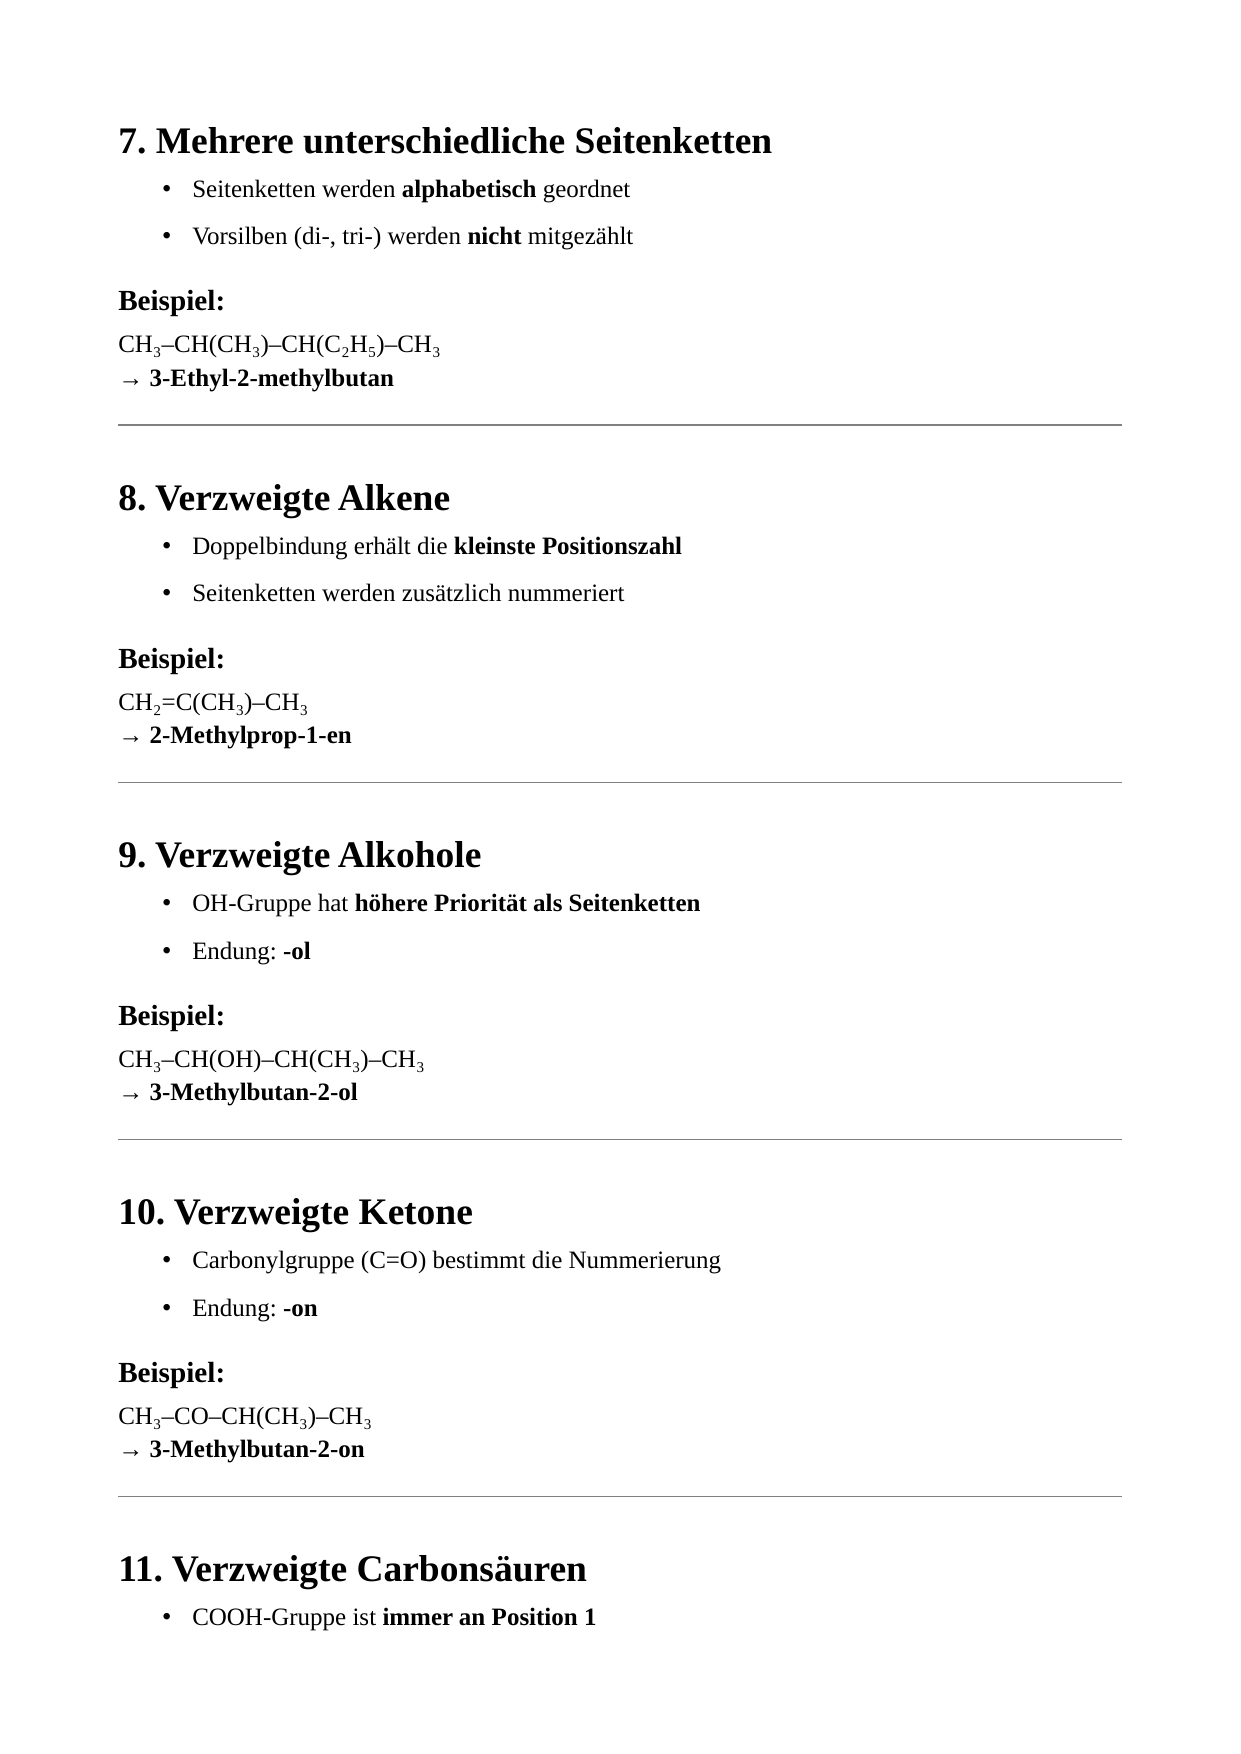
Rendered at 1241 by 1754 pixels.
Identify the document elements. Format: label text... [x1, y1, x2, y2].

list OH-Gruppe hat höhere Priorität als Seitenketten [162, 888, 1122, 917]
text CH₃–CO–CH(CH₃)–CH₃ → 3-Methylbutan-2-on [118, 1401, 1122, 1463]
list Carbonylgruppe (C=O) bestimmt die Nummerierung [162, 1245, 1122, 1274]
subtitle 10. Verzweigte Ketone [118, 1190, 1122, 1233]
subtitle Beispiel: [118, 998, 1122, 1031]
list COOH-Gruppe ist immer an Position 1 [162, 1602, 1122, 1631]
subtitle Beispiel: [118, 283, 1122, 317]
list Seitenketten werden zusätzlich nummeriert [162, 578, 1122, 607]
list Doppelbindung erhält die kleinste Positionszahl [162, 531, 1122, 560]
subtitle 11. Verzweigte Carbonsäuren [118, 1547, 1122, 1590]
text CH₃–CH(OH)–CH(CH₃)–CH₃ → 3-Methylbutan-2-ol [118, 1044, 1122, 1106]
text CH₃–CH(CH₃)–CH(C₂H₅)–CH₃ → 3-Ethyl-2-methylbutan [118, 329, 1122, 391]
list Vorsilben (di-, tri-) werden nicht mitgezählt [162, 221, 1122, 250]
subtitle 8. Verzweigte Alkene [118, 475, 1122, 518]
list Seitenketten werden alphabetisch geordnet [162, 174, 1122, 202]
list Endung: -on [162, 1293, 1122, 1322]
list Endung: -ol [162, 936, 1122, 964]
subtitle 9. Verzweigte Alkohole [118, 832, 1122, 876]
subtitle 7. Mehrere unterschiedliche Seitenketten [118, 118, 1122, 161]
text CH₂=C(CH₃)–CH₃ → 2-Methylprop-1-en [118, 687, 1122, 748]
subtitle Beispiel: [118, 1355, 1122, 1389]
subtitle Beispiel: [118, 641, 1122, 674]
